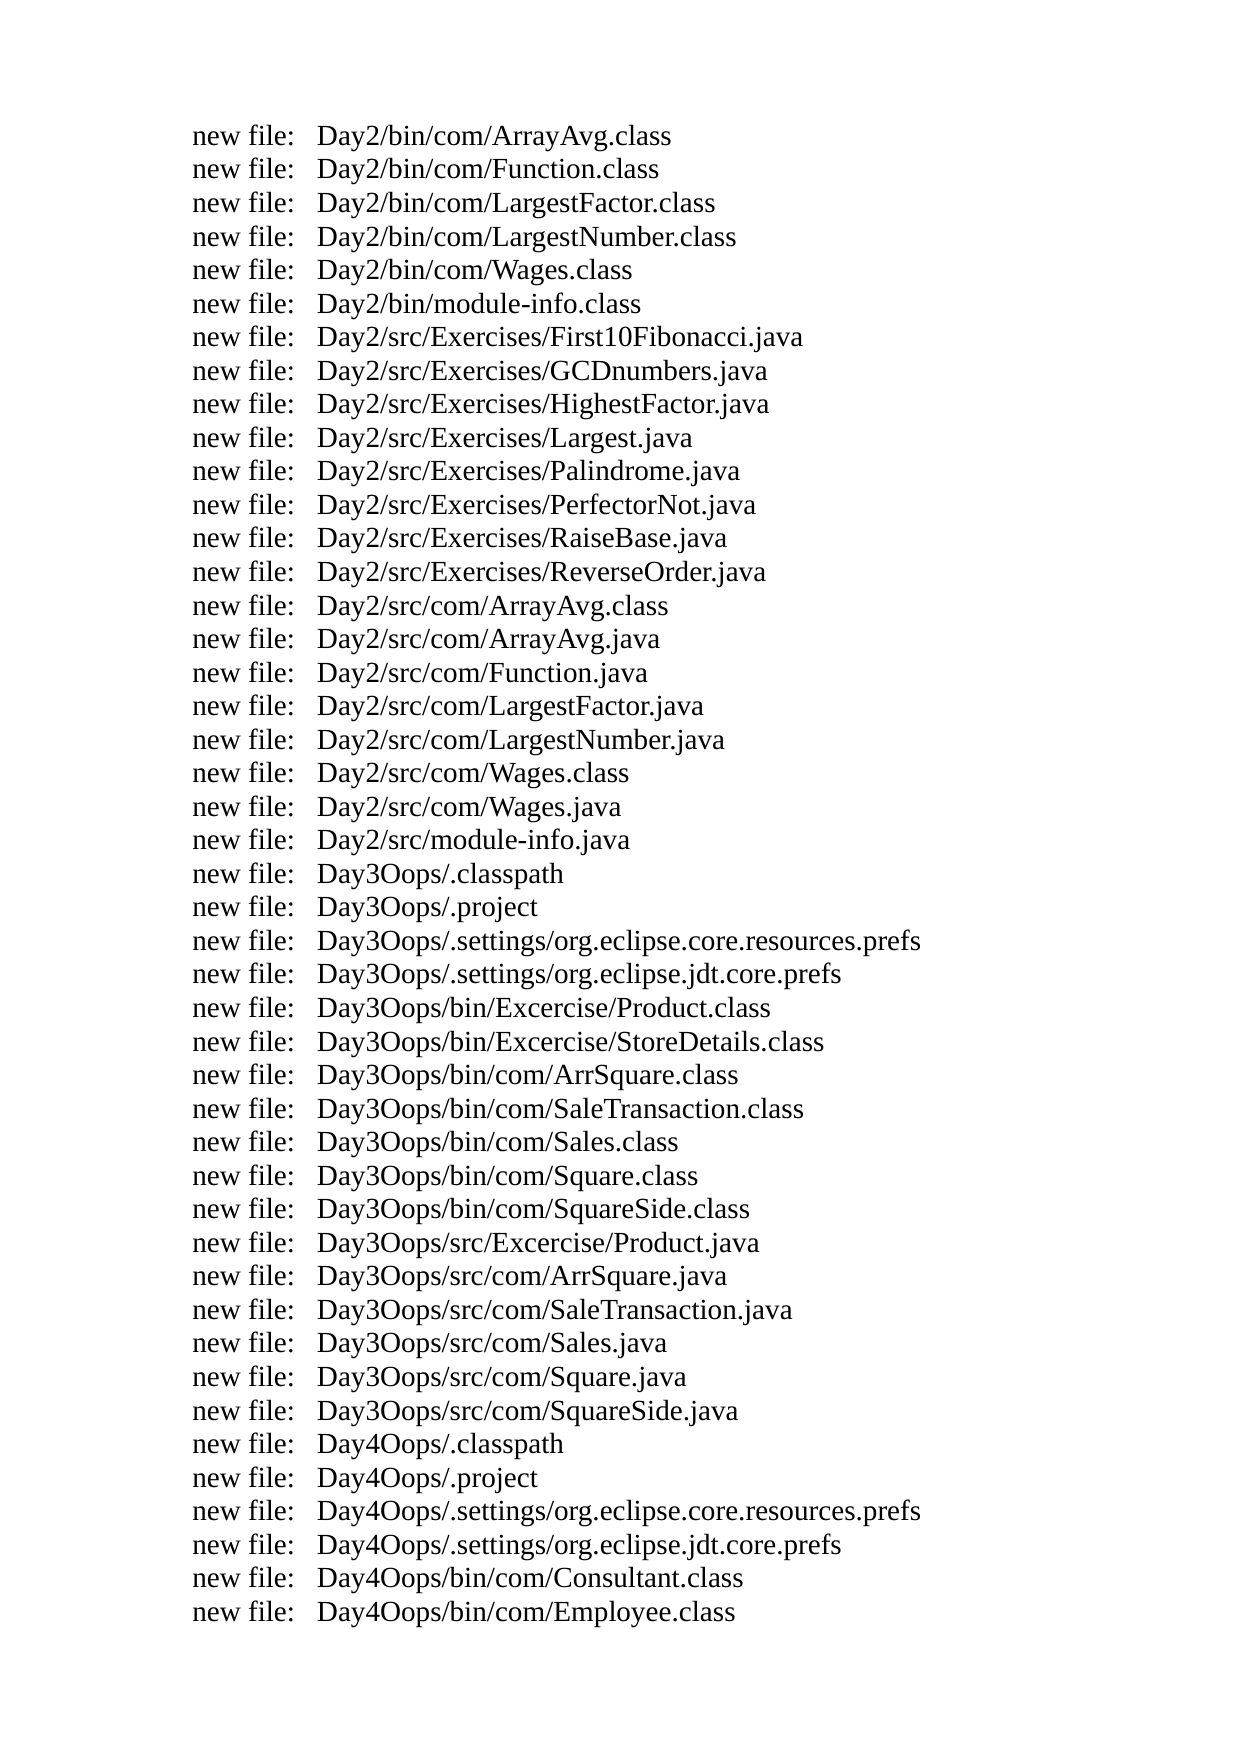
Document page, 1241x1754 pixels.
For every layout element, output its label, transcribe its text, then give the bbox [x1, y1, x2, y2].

text new file: Day3Oops/bin/com/Sales.class [118, 1124, 1122, 1158]
text new file: Day3Oops/bin/com/SquareSide.class [118, 1191, 1122, 1225]
text new file: Day2/src/Exercises/First10Fibonacci.java [118, 319, 1122, 353]
text new file: Day2/src/com/ArrayAvg.java [118, 621, 1122, 655]
text new file: Day2/bin/module-info.class [118, 286, 1122, 319]
text new file: Day2/src/com/ArrayAvg.class [118, 588, 1122, 621]
text new file: Day2/bin/com/Wages.class [118, 252, 1122, 286]
text new file: Day3Oops/.settings/org.eclipse.jdt.core.prefs [118, 957, 1122, 990]
text new file: Day3Oops/src/com/ArrSquare.java [118, 1258, 1122, 1292]
text new file: Day2/src/com/LargestFactor.java [118, 688, 1122, 722]
text new file: Day2/bin/com/LargestFactor.class [118, 185, 1122, 219]
text new file: Day2/src/com/Wages.class [118, 755, 1122, 789]
text new file: Day2/bin/com/Function.class [118, 152, 1122, 185]
text new file: Day4Oops/.settings/org.eclipse.jdt.core.prefs [118, 1527, 1122, 1560]
text new file: Day3Oops/bin/com/Square.class [118, 1158, 1122, 1191]
text new file: Day3Oops/src/com/SquareSide.java [118, 1393, 1122, 1426]
text new file: Day2/src/Exercises/Palindrome.java [118, 453, 1122, 487]
text new file: Day2/src/Exercises/RaiseBase.java [118, 521, 1122, 554]
text new file: Day3Oops/.settings/org.eclipse.core.resources.prefs [118, 923, 1122, 957]
text new file: Day3Oops/bin/Excercise/Product.class [118, 990, 1122, 1024]
text new file: Day2/src/com/LargestNumber.java [118, 722, 1122, 755]
text new file: Day2/src/Exercises/GCDnumbers.java [118, 353, 1122, 386]
text new file: Day4Oops/.settings/org.eclipse.core.resources.prefs [118, 1493, 1122, 1527]
text new file: Day2/src/Exercises/PerfectorNot.java [118, 487, 1122, 521]
text new file: Day2/src/com/Function.java [118, 655, 1122, 688]
text new file: Day2/src/com/Wages.java [118, 789, 1122, 822]
text new file: Day3Oops/src/com/Square.java [118, 1359, 1122, 1393]
text new file: Day3Oops/src/com/Sales.java [118, 1326, 1122, 1359]
text new file: Day3Oops/bin/com/SaleTransaction.class [118, 1091, 1122, 1124]
text new file: Day3Oops/bin/Excercise/StoreDetails.class [118, 1024, 1122, 1057]
text new file: Day4Oops/.classpath [118, 1426, 1122, 1460]
text new file: Day2/bin/com/ArrayAvg.class [118, 118, 1122, 152]
text new file: Day4Oops/bin/com/Consultant.class [118, 1560, 1122, 1594]
text new file: Day2/src/Exercises/HighestFactor.java [118, 386, 1122, 420]
text new file: Day3Oops/src/com/SaleTransaction.java [118, 1292, 1122, 1326]
text new file: Day2/src/module-info.java [118, 822, 1122, 856]
text new file: Day3Oops/src/Excercise/Product.java [118, 1225, 1122, 1258]
text new file: Day3Oops/.classpath [118, 856, 1122, 889]
text new file: Day4Oops/.project [118, 1460, 1122, 1493]
text new file: Day3Oops/bin/com/ArrSquare.class [118, 1057, 1122, 1091]
text new file: Day2/src/Exercises/ReverseOrder.java [118, 554, 1122, 588]
text new file: Day3Oops/.project [118, 889, 1122, 923]
text new file: Day2/bin/com/LargestNumber.class [118, 219, 1122, 252]
text new file: Day4Oops/bin/com/Employee.class [118, 1594, 1122, 1627]
text new file: Day2/src/Exercises/Largest.java [118, 420, 1122, 453]
